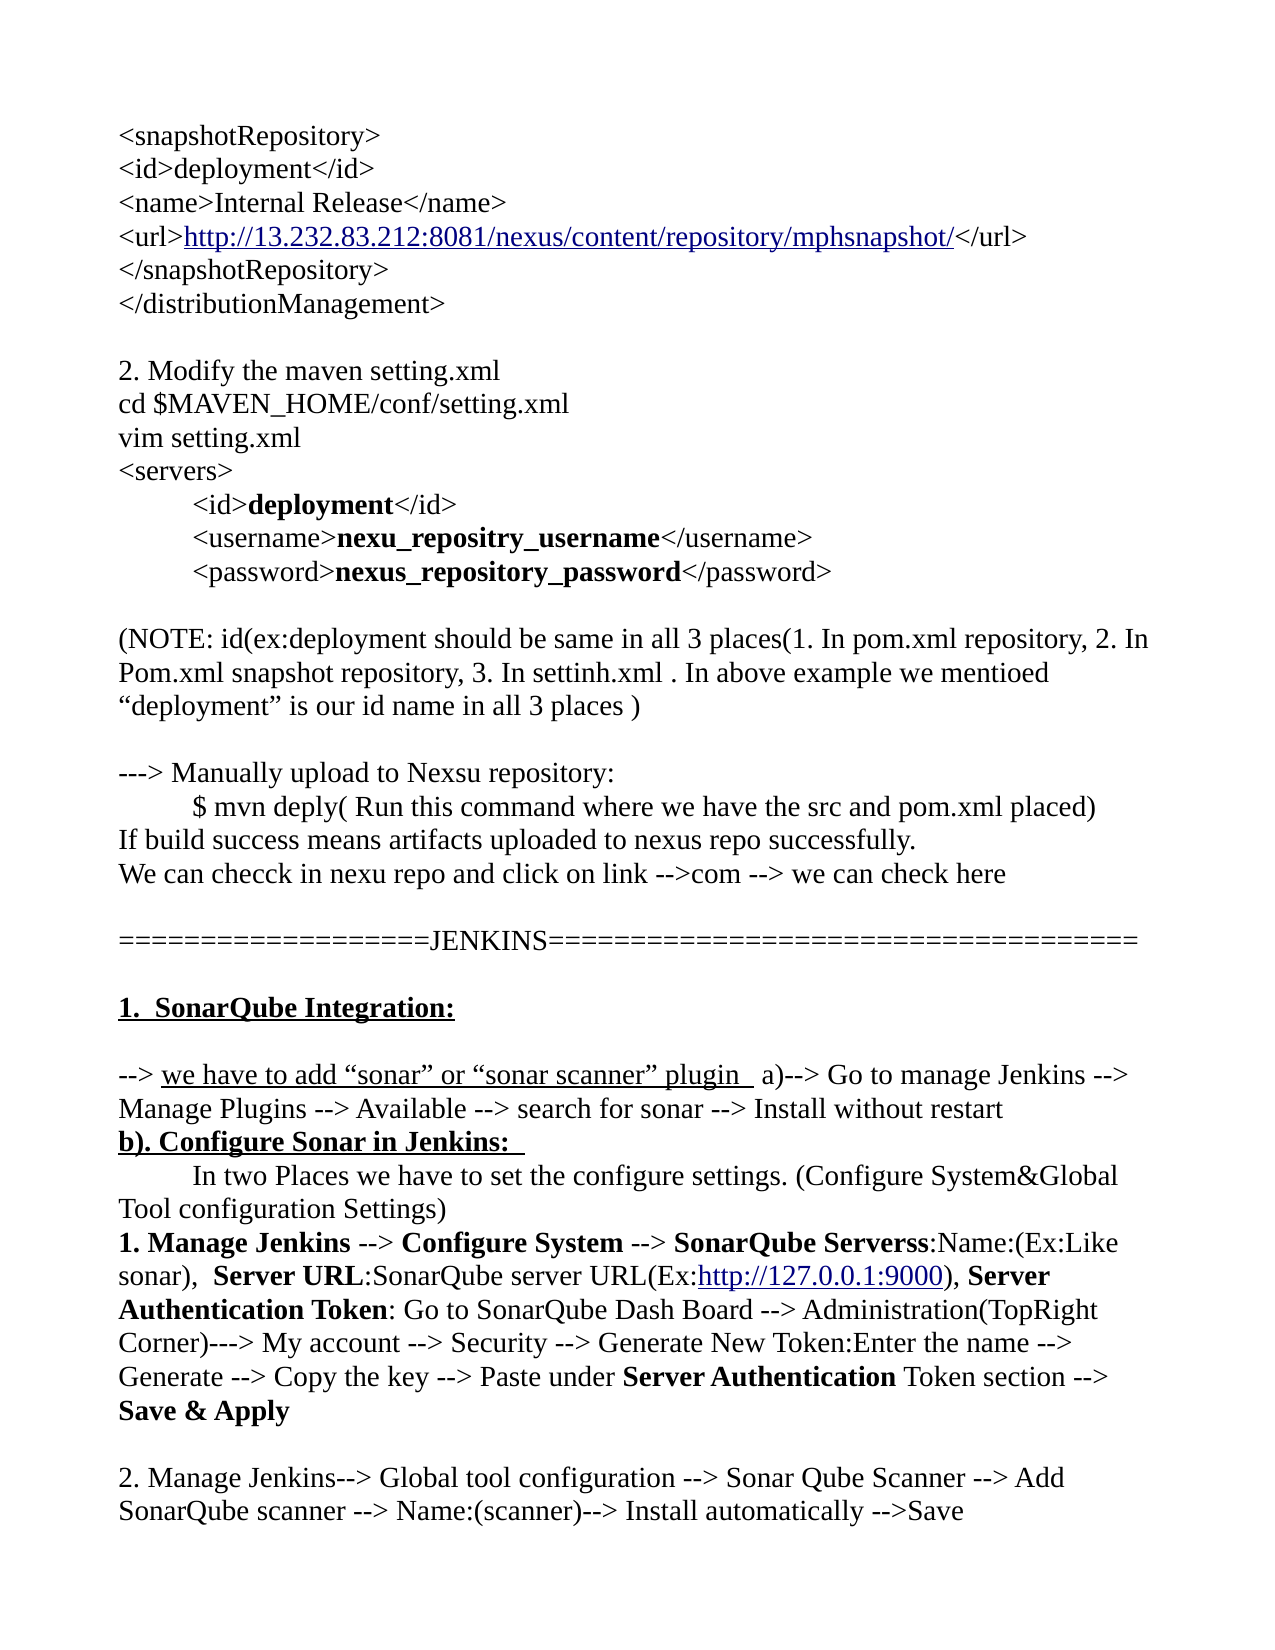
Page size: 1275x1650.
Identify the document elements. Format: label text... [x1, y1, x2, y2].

text 2. Modify the maven setting.xml [118, 353, 1157, 386]
text </snapshotRepository> [118, 252, 1157, 286]
text We can checck in nexu repo and click on link -->com --> we can check here [118, 856, 1157, 889]
text <id>deployment</id> [118, 487, 1157, 521]
text <password>nexus_repository_password</password> [118, 554, 1157, 588]
text 1. Manage Jenkins --> Configure System --> SonarQube Serverss:Name:(Ex:Like sonar), Server URL:SonarQube server URL(Ex:http://127.0.0.1:9000), Server Authentication Token: Go to SonarQube Dash Board --> Administration(TopRight Corner)---> My account --> Security --> Generate New Token:Enter the name --> Generate --> Copy the key --> Paste under Server Authentication Token section --> Save & Apply [118, 1225, 1157, 1426]
text <username>nexu_repositry_username</username> [118, 521, 1157, 554]
text vim setting.xml [118, 420, 1157, 453]
text 2. Manage Jenkins--> Global tool configuration --> Sonar Qube Scanner --> Add SonarQube scanner --> Name:(scanner)--> Install automatically -->Save [118, 1460, 1157, 1527]
text ===================JENKINS==================================== [118, 923, 1157, 990]
text In two Places we have to set the configure settings. (Configure System&Global Tool configuration Settings) [118, 1158, 1157, 1225]
text (NOTE: id(ex:deployment should be same in all 3 places(1. In pom.xml repository, 2. In Pom.xml snapshot repository, 3. In settinh.xml . In above example we mentioed “deployment” is our id name in all 3 places ) [118, 621, 1157, 722]
text <id>deployment</id> [118, 152, 1157, 185]
text 1. SonarQube Integration: [118, 990, 1157, 1024]
text b). Configure Sonar in Jenkins: [118, 1124, 1157, 1158]
text If build success means artifacts uploaded to nexus repo successfully. [118, 822, 1157, 856]
text ---> Manually upload to Nexsu repository: [118, 755, 1157, 789]
text </distributionManagement> [118, 286, 1157, 319]
text $ mvn deply( Run this command where we have the src and pom.xml placed) [118, 789, 1157, 822]
text --> we have to add “sonar” or “sonar scanner” plugin a)--> Go to manage Jenkins --> Manage Plugins --> Available --> search for sonar --> Install without restart [118, 1057, 1157, 1124]
text cd $MAVEN_HOME/conf/setting.xml [118, 386, 1157, 420]
text <servers> [118, 453, 1157, 487]
text <url>http://13.232.83.212:8081/nexus/content/repository/mphsnapshot/</url> [118, 219, 1157, 252]
text <snapshotRepository> [118, 118, 1157, 152]
text <name>Internal Release</name> [118, 185, 1157, 219]
